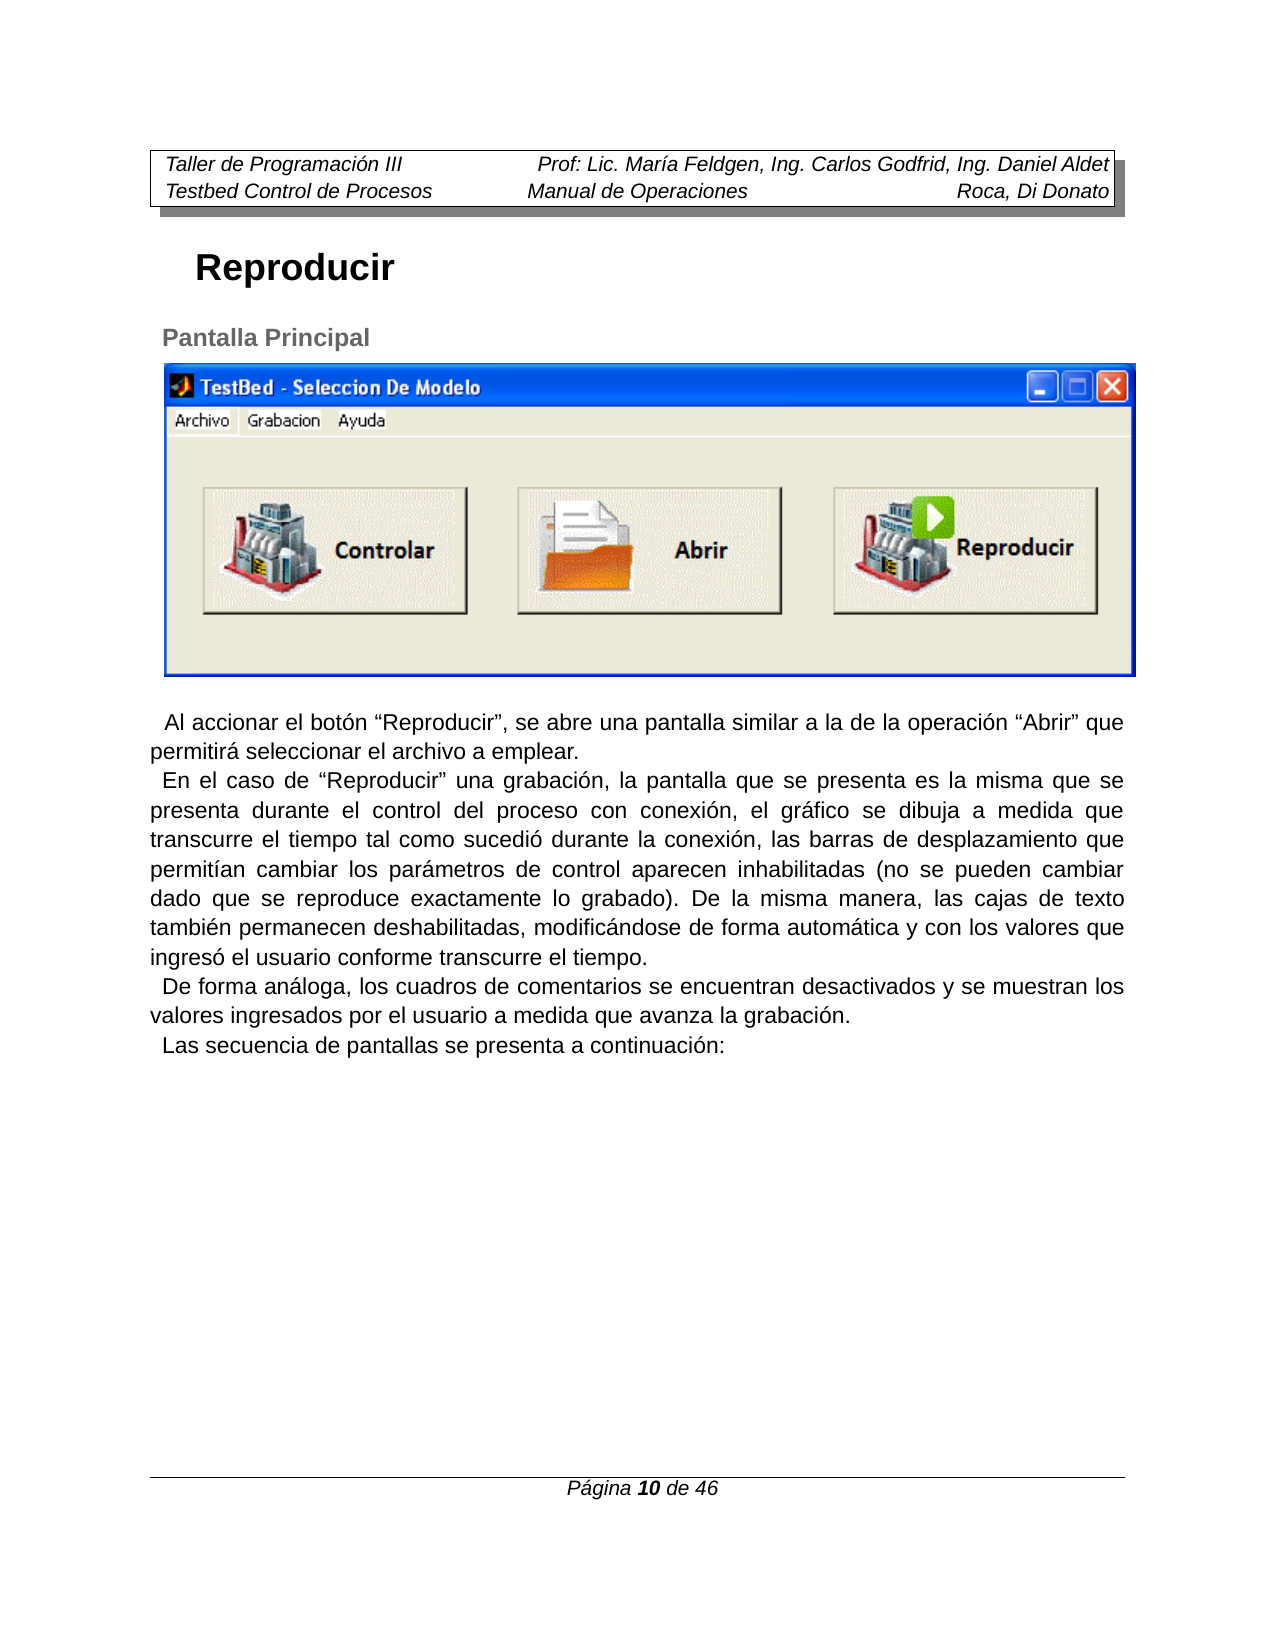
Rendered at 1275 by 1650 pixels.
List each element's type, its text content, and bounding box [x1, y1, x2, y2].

text Al accionar el botón “Reproducir”, se abre una pantalla similar a la de la operación “Abrir” que permitirá seleccionar el archivo a emplear. [150, 709, 1125, 764]
subtitle Reproducir [150, 246, 1125, 288]
picture [164, 363, 1136, 677]
subtitle Pantalla Principal [150, 323, 1125, 351]
text En el caso de “Reproducir” una grabación, la pantalla que se presenta es la misma que se presenta durante el control del proceso con conexión, el gráfico se dibuja a medida que transcurre el tiempo tal como sucedió durante la conexión, las barras de desplazamiento que permitían cambiar los parámetros de control aparecen inhabilitadas (no se pueden cambiar dado que se reproduce exactamente lo grabado). De la misma manera, las cajas de texto también permanecen deshabilitadas, modificándose de forma automática y con los valores que ingresó el usuario conforme transcurre el tiempo. [150, 768, 1125, 970]
text Las secuencia de pantallas se presenta a continuación: [150, 1032, 1125, 1058]
text De forma análoga, los cuadros de comentarios se encuentran desactivados y se muestran los valores ingresados por el usuario a medida que avanza la grabación. [150, 974, 1125, 1029]
